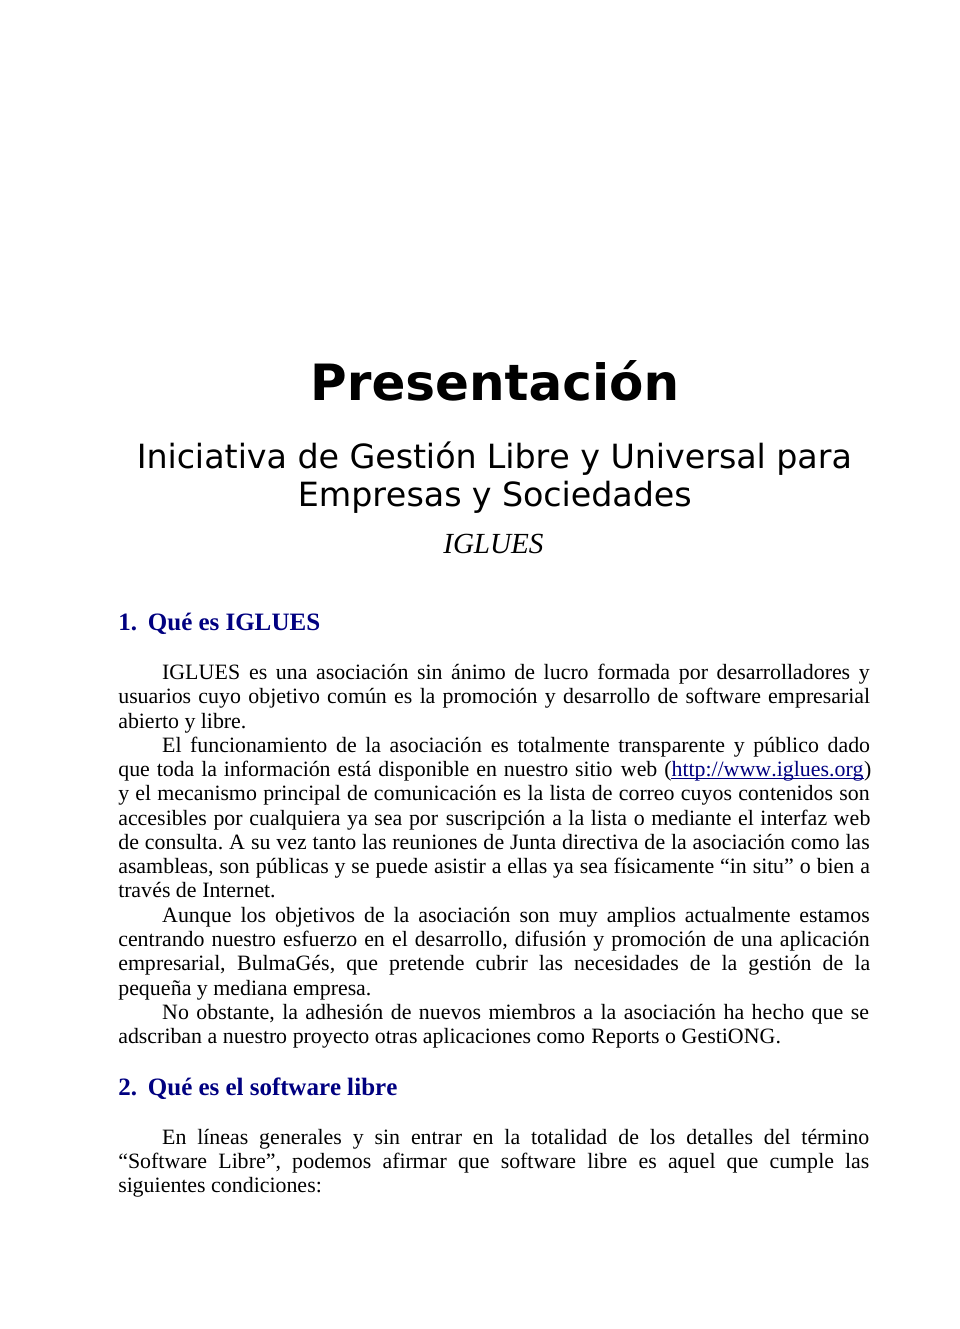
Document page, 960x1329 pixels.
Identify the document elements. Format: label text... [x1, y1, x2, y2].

list Qué es el software libre [118, 1073, 871, 1100]
text No obstante, la adhesión de nuevos miembros a la asociación ha hecho que se adscriban a nuestro proyecto otras aplicaciones como Reports o GestiONG. [118, 1000, 871, 1048]
title Presentación [118, 354, 871, 413]
subtitle Iniciativa de Gestión Libre y Universal para Empresas y Sociedades [118, 438, 871, 515]
list Qué es IGLUES [118, 608, 871, 636]
text Aunque los objetivos de la asociación son muy amplios actualmente estamos centrando nuestro esfuerzo en el desarrollo, difusión y promoción de una aplicación empresarial, BulmaGés, que pretende cubrir las necesidades de la gestión de la pequeña y mediana empresa. [118, 903, 871, 1000]
text IGLUES [118, 527, 871, 559]
text En líneas generales y sin entrar en la totalidad de los detalles del término “Software Libre”, podemos afirmar que software libre es aquel que cumple las siguientes condiciones: [118, 1124, 871, 1197]
text IGLUES es una asociación sin ánimo de lucro formada por desarrolladores y usuarios cuyo objetivo común es la promoción y desarrollo de software empresarial abierto y libre. [118, 660, 871, 733]
text El funcionamiento de la asociación es totalmente transparente y público dado que toda la información está disponible en nuestro sitio web (http://www.iglues.org) y el mecanismo principal de comunicación es la lista de correo cuyos contenidos son accesibles por cualquiera ya sea por suscripción a la lista o mediante el interfaz web de consulta. A su vez tanto las reuniones de Junta directiva de la asociación como las asambleas, son públicas y se puede asistir a ellas ya sea físicamente “in situ” o bien a través de Internet. [118, 733, 871, 903]
